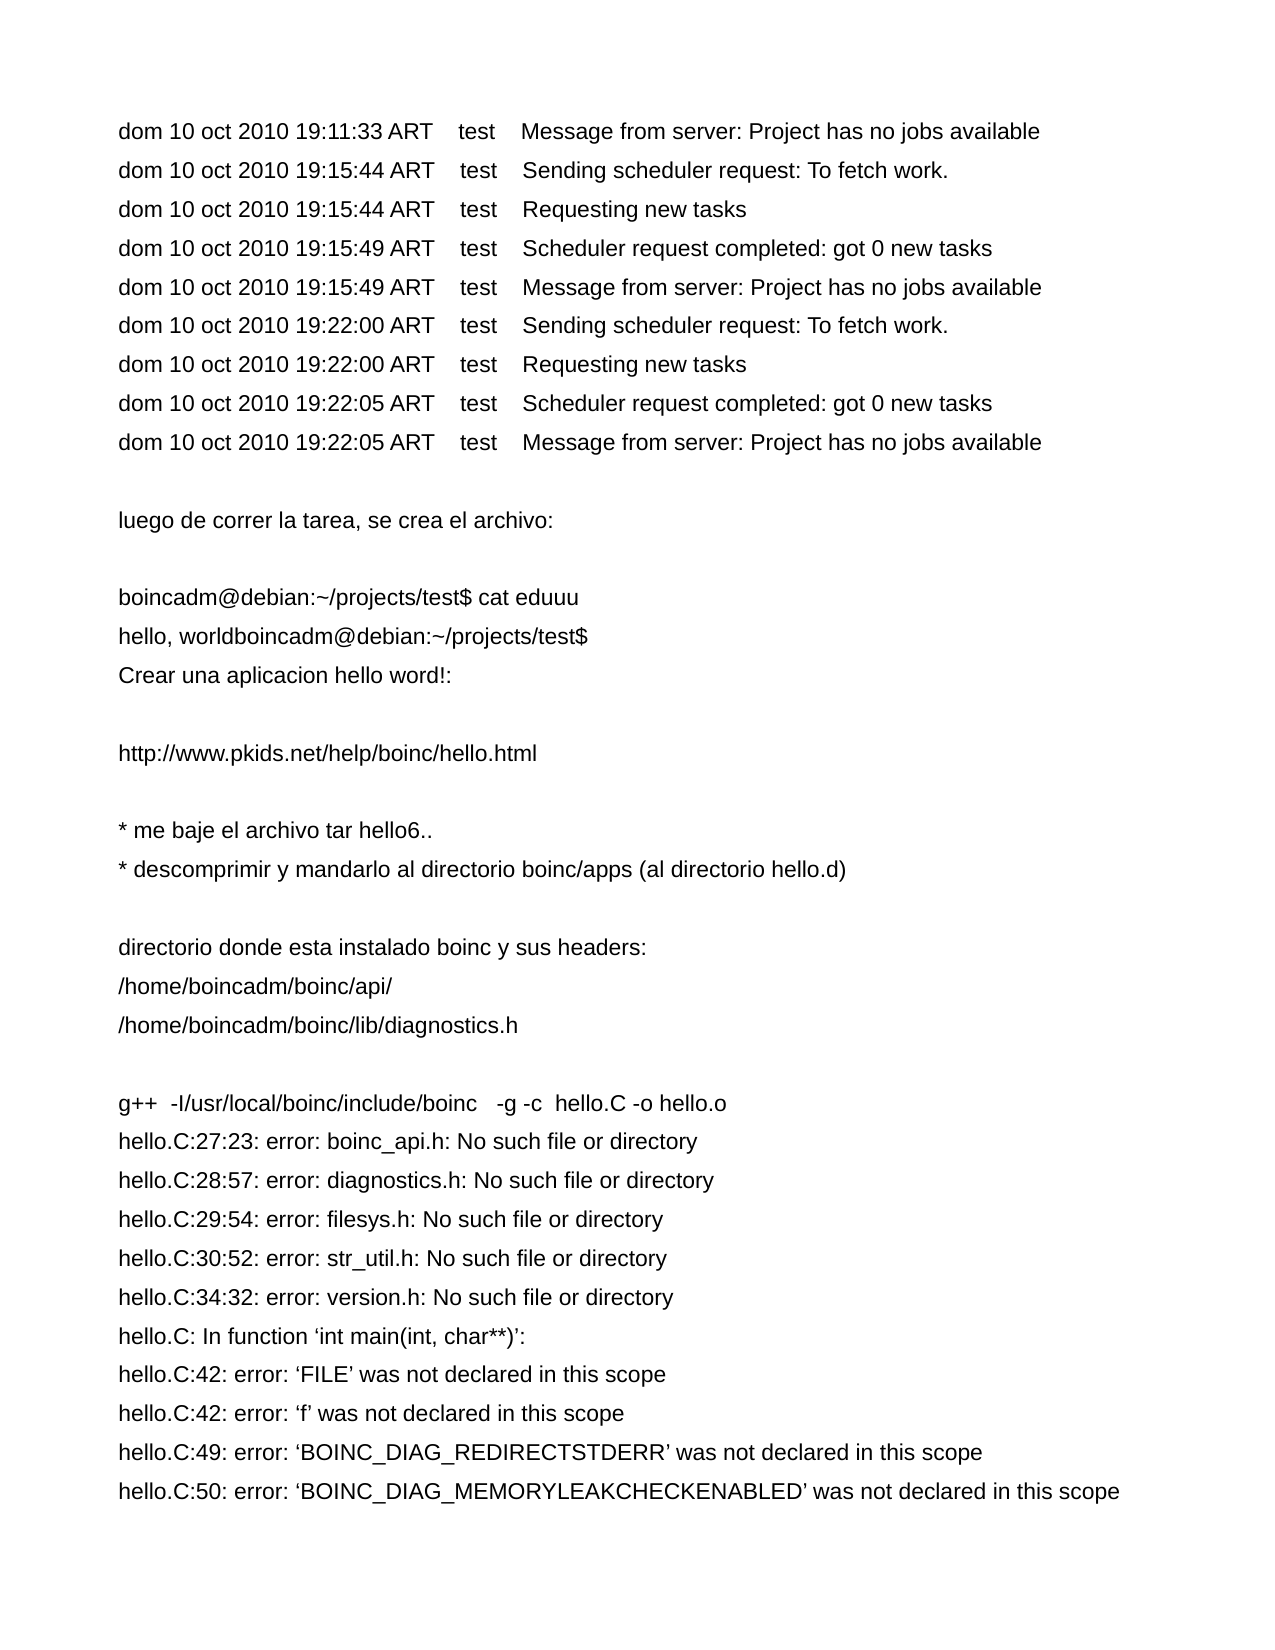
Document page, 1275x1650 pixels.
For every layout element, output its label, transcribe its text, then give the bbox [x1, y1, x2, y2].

text hello, worldboincadm@debian:~/projects/test$ [118, 623, 1157, 649]
text hello.C:34:32: error: version.h: No such file or directory [118, 1284, 1157, 1310]
text dom 10 oct 2010 19:15:44 ART test Sending scheduler request: To fetch work. [118, 157, 1157, 183]
text dom 10 oct 2010 19:11:33 ART test Message from server: Project has no jobs available [118, 118, 1157, 144]
text boincadm@debian:~/projects/test$ cat eduuu [118, 584, 1157, 611]
text dom 10 oct 2010 19:15:49 ART test Message from server: Project has no jobs available [118, 273, 1157, 300]
text g++ -I/usr/local/boinc/include/boinc -g -c hello.C -o hello.o [118, 1089, 1157, 1116]
text directorio donde esta instalado boinc y sus headers: [118, 934, 1157, 960]
text dom 10 oct 2010 19:22:05 ART test Message from server: Project has no jobs available [118, 429, 1157, 455]
text luego de correr la tarea, se crea el archivo: [118, 507, 1157, 533]
text * me baje el archivo tar hello6.. [118, 817, 1157, 844]
text dom 10 oct 2010 19:15:44 ART test Requesting new tasks [118, 196, 1157, 222]
text dom 10 oct 2010 19:22:00 ART test Requesting new tasks [118, 351, 1157, 378]
text dom 10 oct 2010 19:22:05 ART test Scheduler request completed: got 0 new tasks [118, 390, 1157, 416]
text hello.C:49: error: ‘BOINC_DIAG_REDIRECTSTDERR’ was not declared in this scope [118, 1439, 1157, 1466]
text http://www.pkids.net/help/boinc/hello.html [118, 740, 1157, 766]
text hello.C:29:54: error: filesys.h: No such file or directory [118, 1206, 1157, 1232]
text dom 10 oct 2010 19:15:49 ART test Scheduler request completed: got 0 new tasks [118, 235, 1157, 261]
text dom 10 oct 2010 19:22:00 ART test Sending scheduler request: To fetch work. [118, 312, 1157, 339]
text hello.C:42: error: ‘FILE’ was not declared in this scope [118, 1361, 1157, 1388]
text /home/boincadm/boinc/api/ [118, 973, 1157, 999]
text * descomprimir y mandarlo al directorio boinc/apps (al directorio hello.d) [118, 856, 1157, 883]
text hello.C: In function ‘int main(int, char**)’: [118, 1323, 1157, 1349]
text /home/boincadm/boinc/lib/diagnostics.h [118, 1012, 1157, 1038]
text hello.C:30:52: error: str_util.h: No such file or directory [118, 1245, 1157, 1271]
text hello.C:27:23: error: boinc_api.h: No such file or directory [118, 1128, 1157, 1155]
text Crear una aplicacion hello word!: [118, 662, 1157, 688]
text hello.C:28:57: error: diagnostics.h: No such file or directory [118, 1167, 1157, 1193]
text hello.C:42: error: ‘f’ was not declared in this scope [118, 1400, 1157, 1427]
text hello.C:50: error: ‘BOINC_DIAG_MEMORYLEAKCHECKENABLED’ was not declared in this scope [118, 1478, 1157, 1504]
